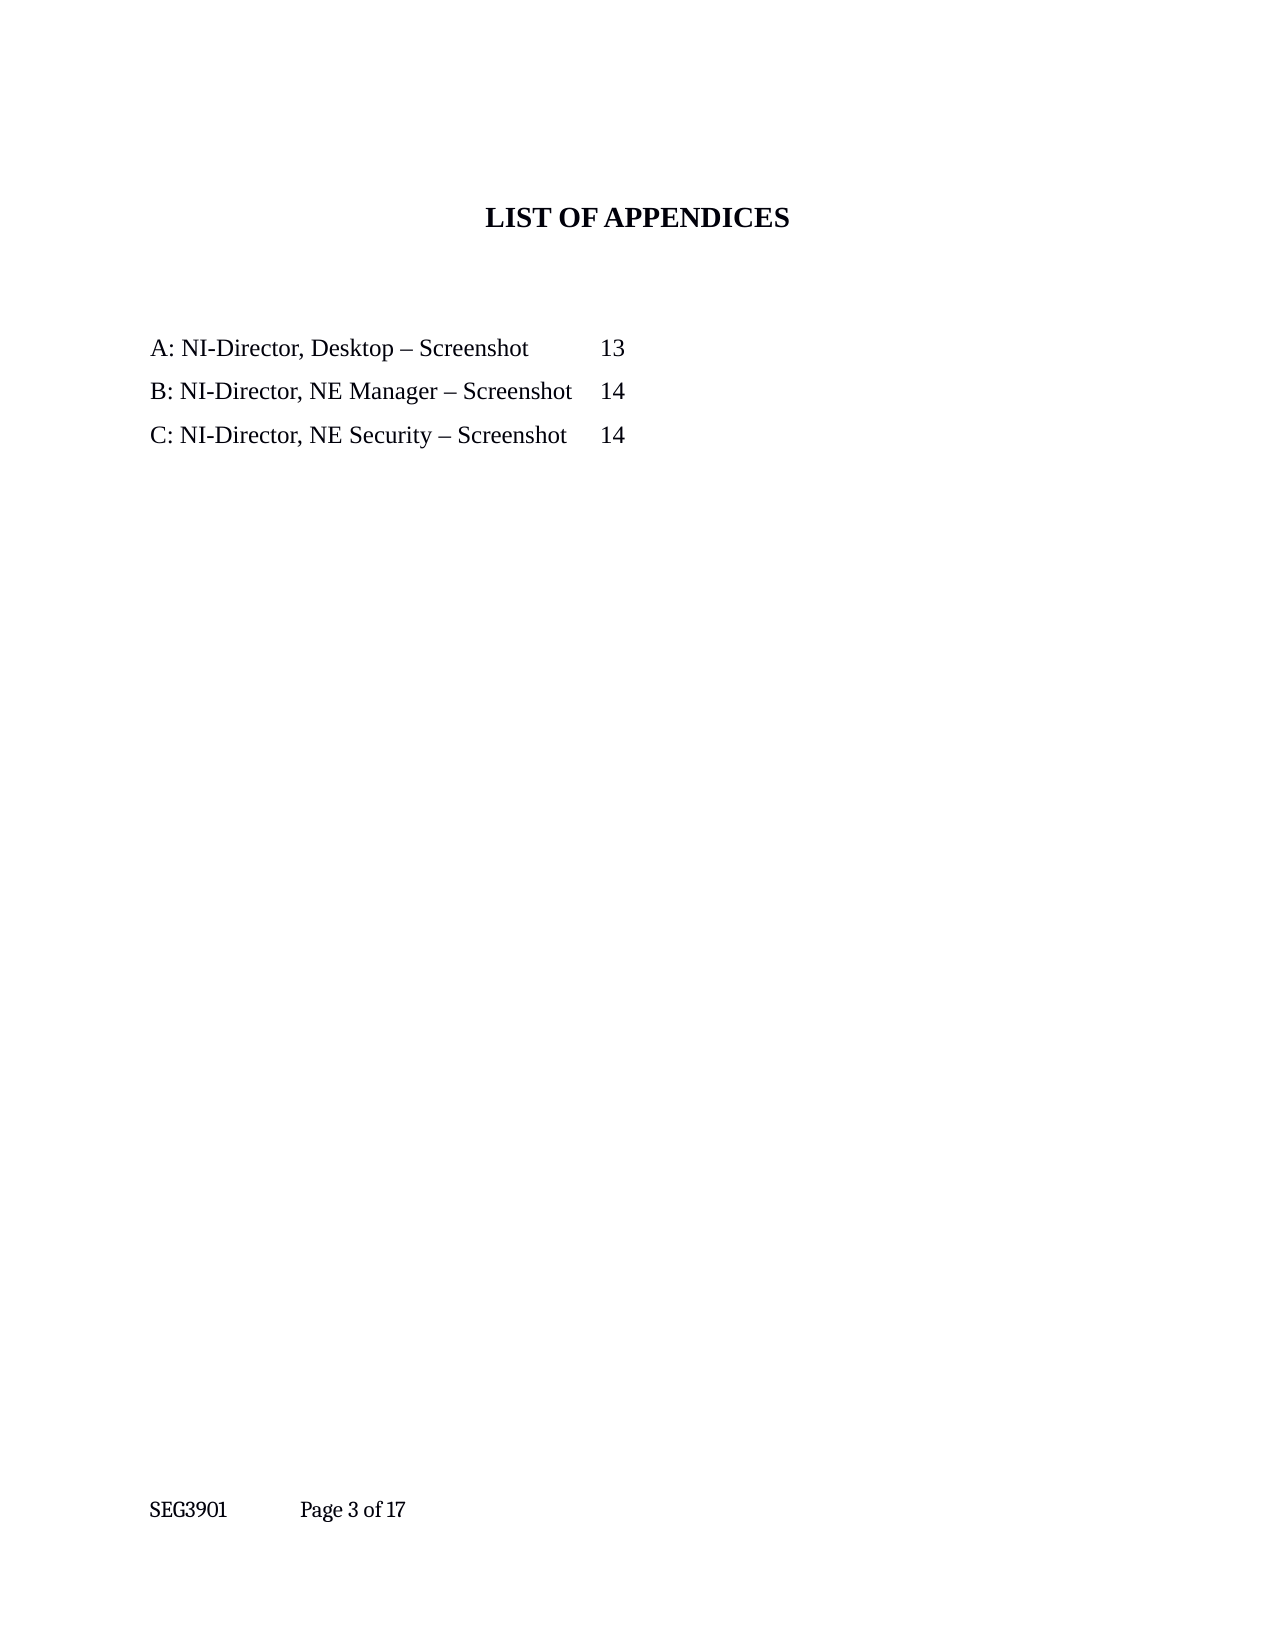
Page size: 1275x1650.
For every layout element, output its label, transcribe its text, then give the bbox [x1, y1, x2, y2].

text A: NI-Director, Desktop – Screenshot 13 [150, 333, 1125, 362]
text C: NI-Director, NE Security – Screenshot 14 [150, 420, 1125, 449]
subtitle LIST OF APPENDICES [150, 200, 1125, 233]
text B: NI-Director, NE Manager – Screenshot 14 [150, 376, 1125, 405]
